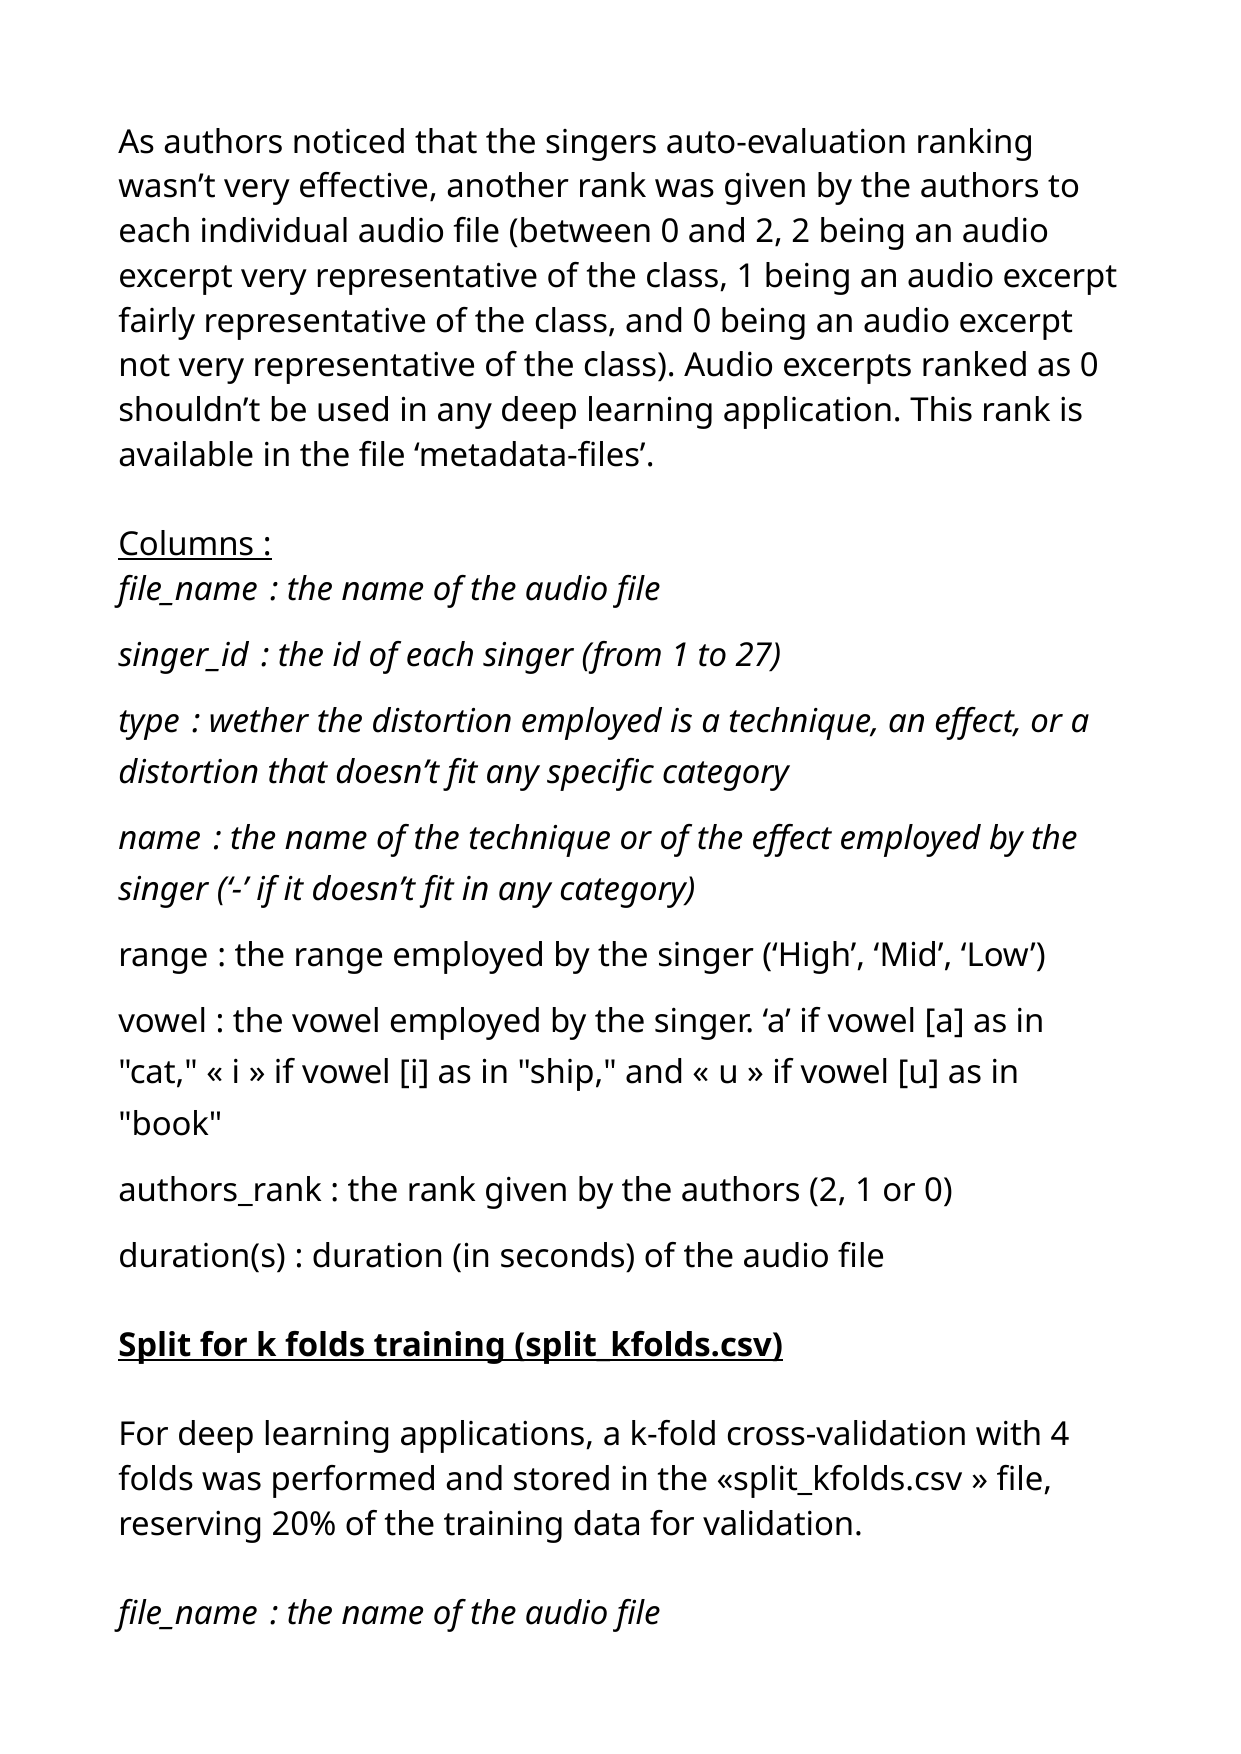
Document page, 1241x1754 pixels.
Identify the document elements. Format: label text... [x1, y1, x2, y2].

text Columns : [118, 520, 1122, 565]
text file_name : the name of the audio file [118, 565, 1122, 610]
text For deep learning applications, a k-fold cross-validation with 4 folds was performed and stored in the «split_kfolds.csv » file, reserving 20% of the training data for validation. [118, 1411, 1122, 1545]
text Split for k folds training (split_kfolds.csv) [118, 1321, 1122, 1366]
text vowel : the vowel employed by the singer. ‘a’ if vowel [a] as in "cat," « i » if vowel [i] as in "ship," and « u » if vowel [u] as in "book" [118, 997, 1122, 1145]
text duration(s) : duration (in seconds) of the audio file [118, 1232, 1122, 1277]
text singer_id : the id of each singer (from 1 to 27) [118, 631, 1122, 676]
text name : the name of the technique or of the effect employed by the singer (‘-’ if it doesn’t fit in any category) [118, 814, 1122, 910]
text range : the range employed by the singer (‘High’, ‘Mid’, ‘Low’) [118, 931, 1122, 976]
text type : wether the distortion employed is a technique, an effect, or a distortion that doesn’t fit any specific category [118, 697, 1122, 793]
text As authors noticed that the singers auto-evaluation ranking wasn’t very effective, another rank was given by the authors to each individual audio file (between 0 and 2, 2 being an audio excerpt very representative of the class, 1 being an audio excerpt fairly representative of the class, and 0 being an audio excerpt not very representative of the class). Audio excerpts ranked as 0 shouldn’t be used in any deep learning application. This rank is available in the file ‘metadata-files’. [118, 118, 1122, 476]
text authors_rank : the rank given by the authors (2, 1 or 0) [118, 1166, 1122, 1211]
text file_name : the name of the audio file [118, 1589, 1122, 1634]
